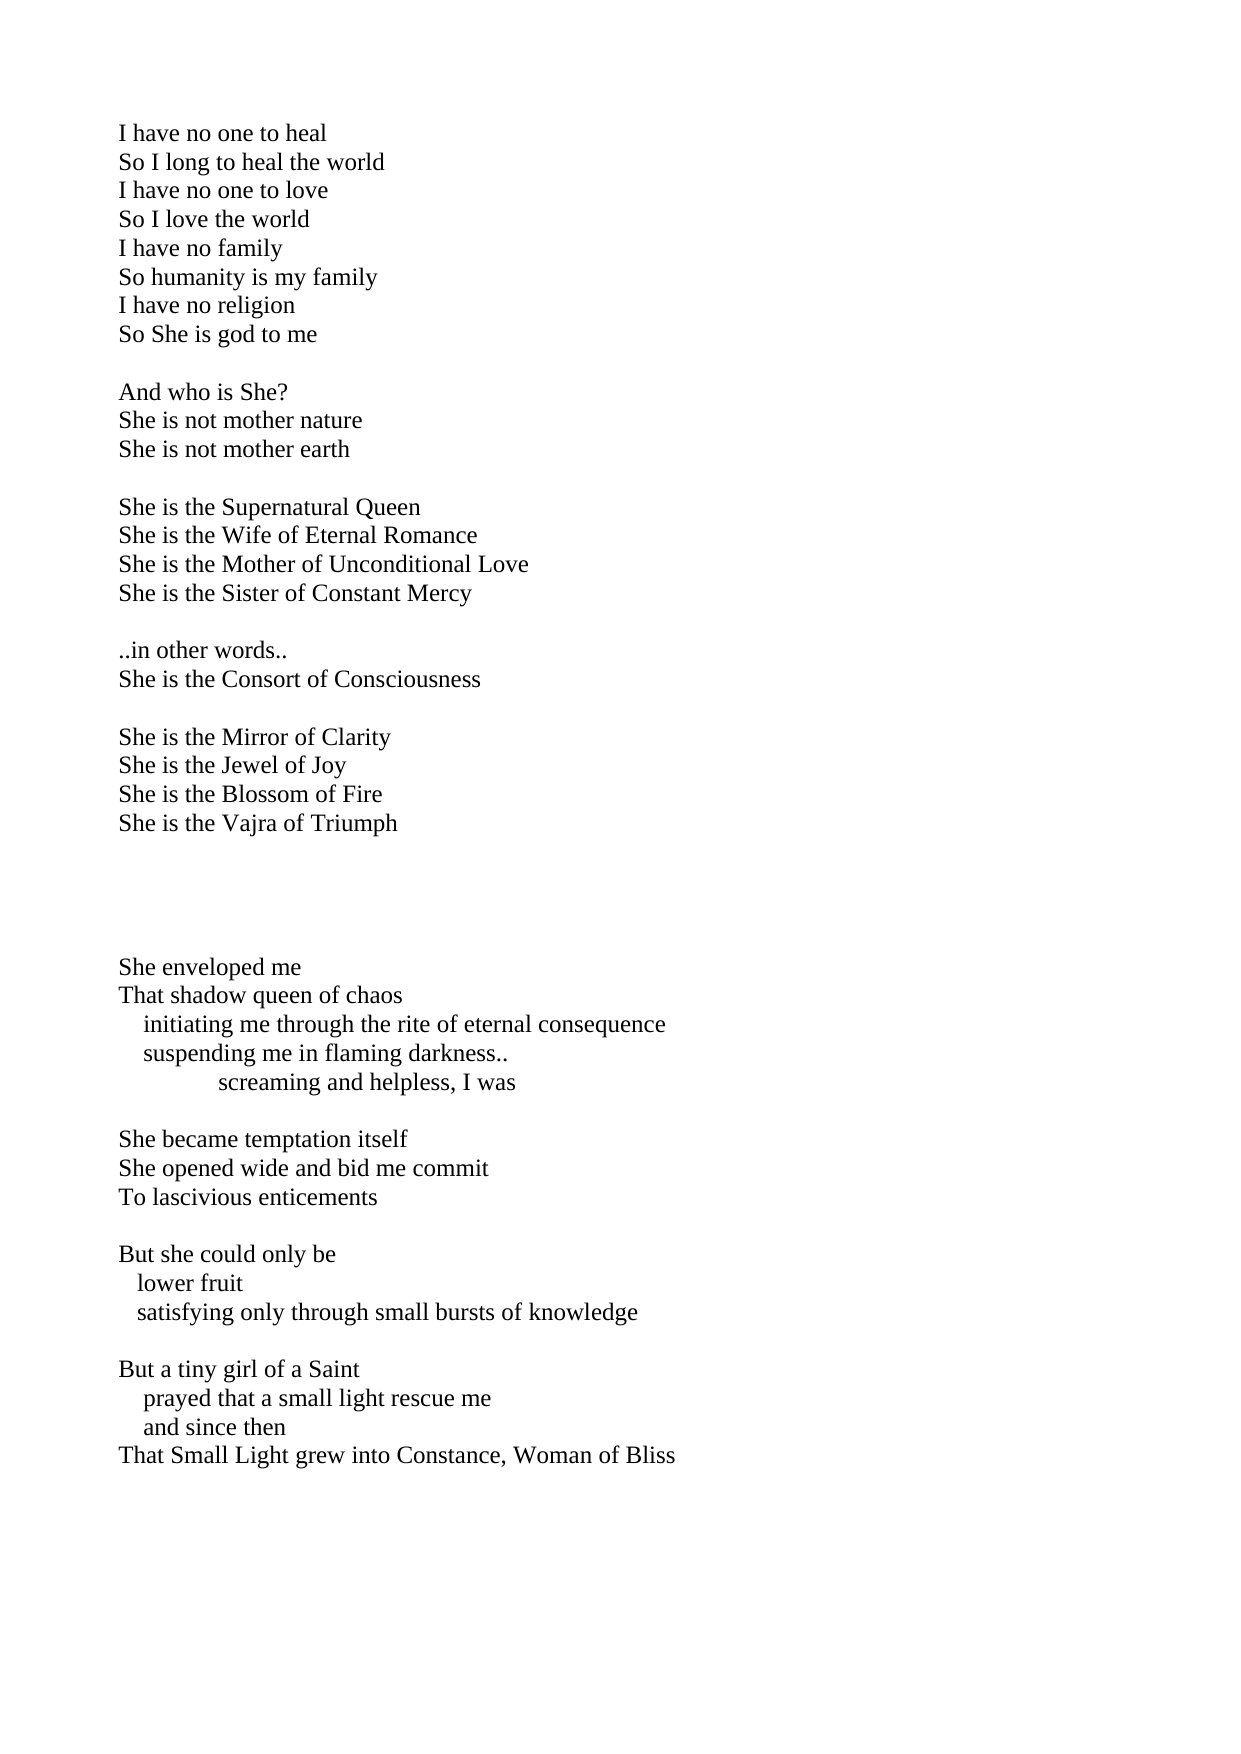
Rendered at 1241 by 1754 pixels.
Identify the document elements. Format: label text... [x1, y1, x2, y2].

text That shadow queen of chaos [118, 981, 1122, 1009]
text That Small Light grew into Constance, Woman of Bliss [118, 1441, 1122, 1469]
text She is the Jewel of Joy [118, 751, 1122, 779]
text She is not mother earth [118, 434, 1122, 463]
text I have no one to heal [118, 118, 1122, 147]
text She is the Mother of Unconditional Love [118, 549, 1122, 578]
text She is the Supernatural Queen [118, 492, 1122, 521]
text satisfying only through small bursts of knowledge [118, 1297, 1122, 1326]
text I have no religion [118, 291, 1122, 319]
text To lascivious enticements [118, 1182, 1122, 1211]
text She is the Wife of Eternal Romance [118, 521, 1122, 549]
text And who is She? [118, 377, 1122, 406]
text She is the Consort of Consciousness [118, 664, 1122, 693]
text But she could only be [118, 1239, 1122, 1268]
text She is not mother nature [118, 406, 1122, 434]
text I have no family [118, 233, 1122, 262]
text prayed that a small light rescue me [118, 1383, 1122, 1412]
text I have no one to love [118, 176, 1122, 204]
text So She is god to me [118, 319, 1122, 348]
text lower fruit [118, 1268, 1122, 1297]
text and since then [118, 1412, 1122, 1441]
text ..in other words.. [118, 636, 1122, 664]
text She is the Sister of Constant Mercy [118, 578, 1122, 607]
text But a tiny girl of a Saint [118, 1354, 1122, 1383]
text She opened wide and bid me commit [118, 1153, 1122, 1182]
text So humanity is my family [118, 262, 1122, 291]
text So I love the world [118, 204, 1122, 233]
text So I long to heal the world [118, 147, 1122, 176]
text She is the Mirror of Clarity [118, 722, 1122, 751]
text She is the Vajra of Triumph [118, 808, 1122, 837]
text suspending me in flaming darkness.. [118, 1038, 1122, 1067]
text She became temptation itself [118, 1124, 1122, 1153]
text initiating me through the rite of eternal consequence [118, 1009, 1122, 1038]
text She is the Blossom of Fire [118, 779, 1122, 808]
text She enveloped me [118, 952, 1122, 981]
text screaming and helpless, I was [118, 1067, 1122, 1096]
